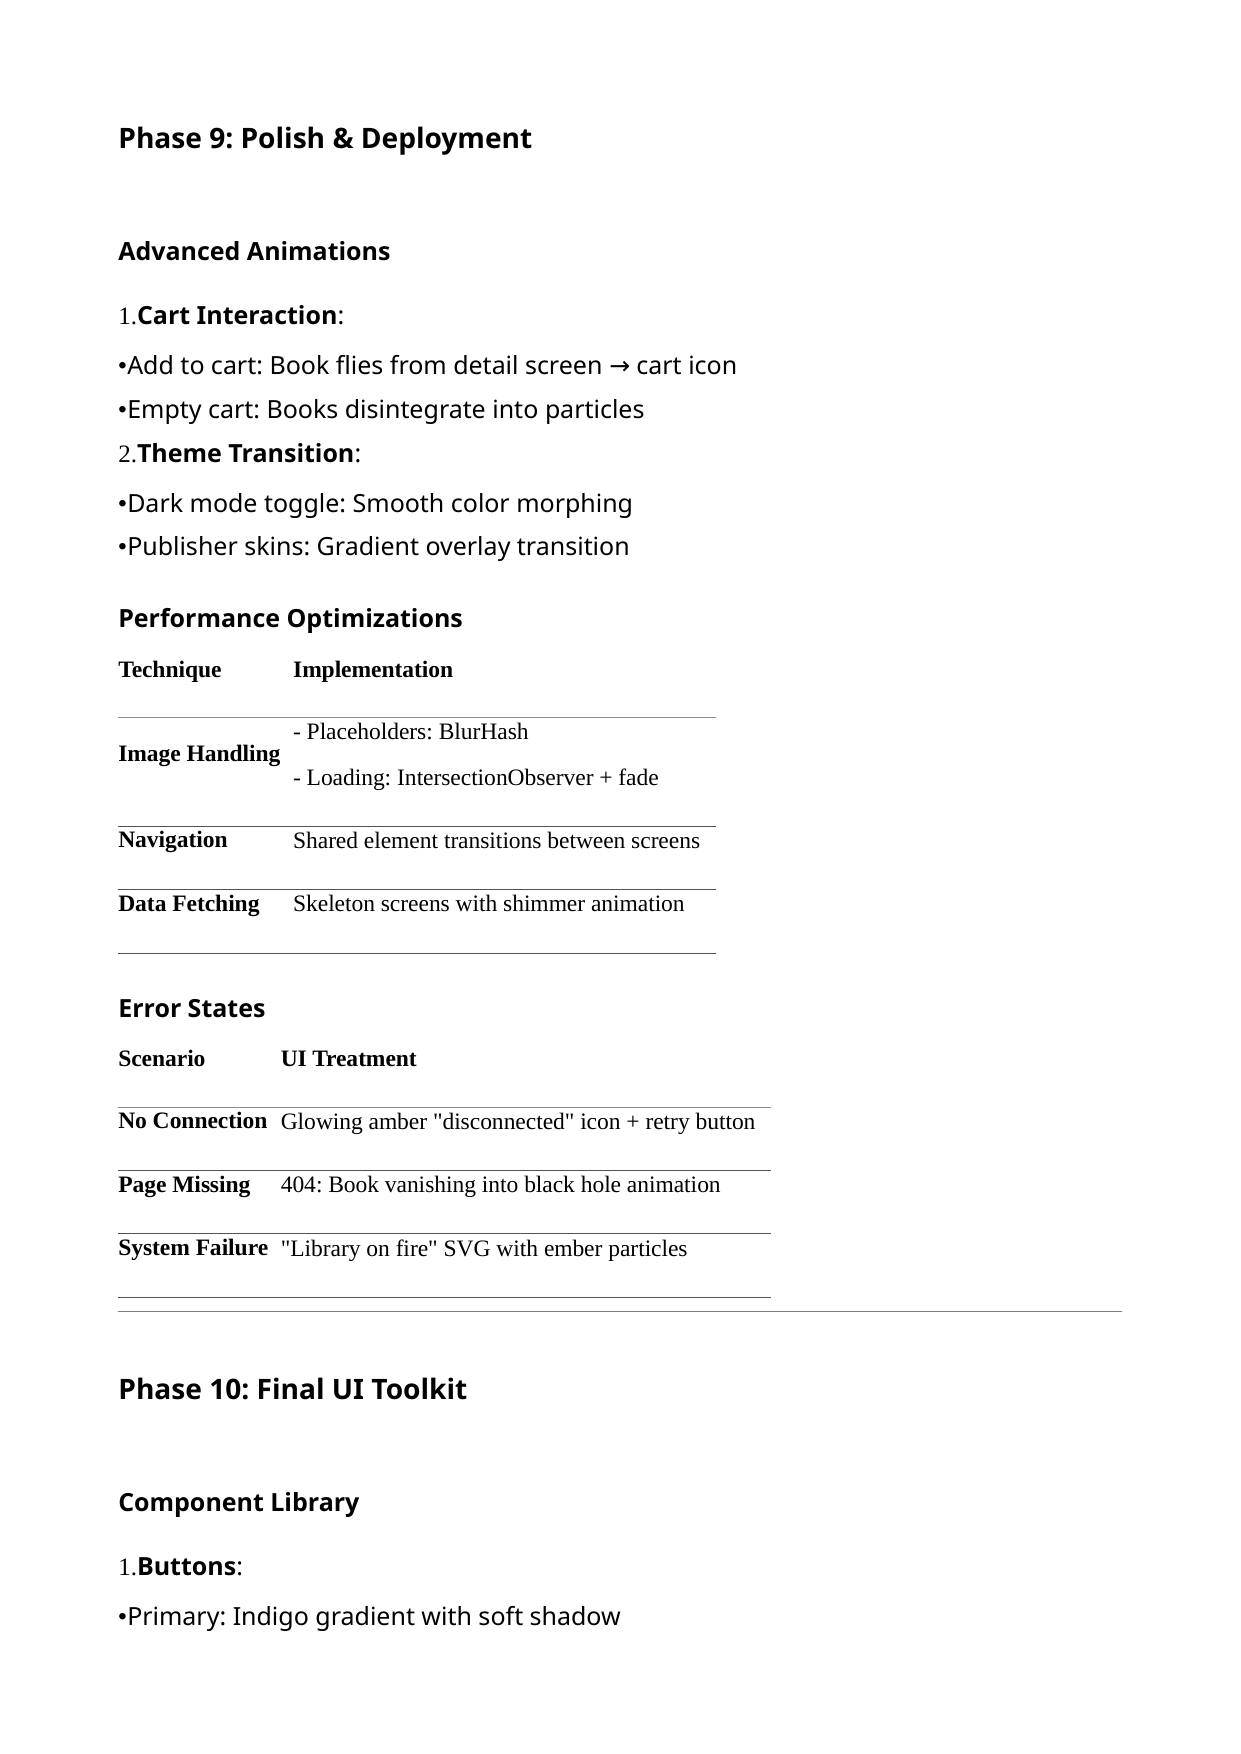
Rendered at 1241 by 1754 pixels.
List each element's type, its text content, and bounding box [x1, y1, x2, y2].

table_header Technique [118, 655, 293, 717]
table_cell Page Missing [118, 1171, 281, 1233]
table_cell - Placeholders: BlurHash - Loading: IntersectionObserver + fade [293, 718, 716, 826]
subtitle Error States [118, 981, 1122, 1024]
list Empty cart: Books disintegrate into particles [118, 382, 1122, 426]
subtitle Phase 9: Polish & Deployment [118, 118, 1122, 156]
list Cart Interaction: [118, 288, 1122, 332]
table_cell Shared element transitions between screens [293, 827, 716, 889]
subtitle Component Library [118, 1475, 1122, 1519]
table_header Scenario [118, 1045, 281, 1107]
subtitle Performance Optimizations [118, 591, 1122, 635]
table_cell "Library on fire" SVG with ember particles [281, 1234, 771, 1297]
table_cell 404: Book vanishing into black hole animation [281, 1171, 771, 1233]
list Theme Transition: [118, 426, 1122, 469]
table_cell Image Handling [118, 718, 293, 826]
table_cell Glowing amber "disconnected" icon + retry button [281, 1108, 771, 1170]
table_cell Skeleton screens with shimmer animation [293, 890, 716, 952]
table_header Implementation [293, 655, 716, 717]
table_cell No Connection [118, 1108, 281, 1170]
list Dark mode toggle: Smooth color morphing [118, 476, 1122, 519]
table_cell Navigation [118, 827, 293, 889]
table_header UI Treatment [281, 1045, 771, 1107]
table_cell Data Fetching [118, 890, 293, 952]
list Buttons: [118, 1539, 1122, 1583]
list Publisher skins: Gradient overlay transition [118, 519, 1122, 563]
list Add to cart: Book flies from detail screen → cart icon [118, 338, 1122, 382]
subtitle Phase 10: Final UI Toolkit [118, 1369, 1122, 1407]
subtitle Advanced Animations [118, 224, 1122, 268]
list Primary: Indigo gradient with soft shadow [118, 1589, 1122, 1633]
table_cell System Failure [118, 1234, 281, 1297]
